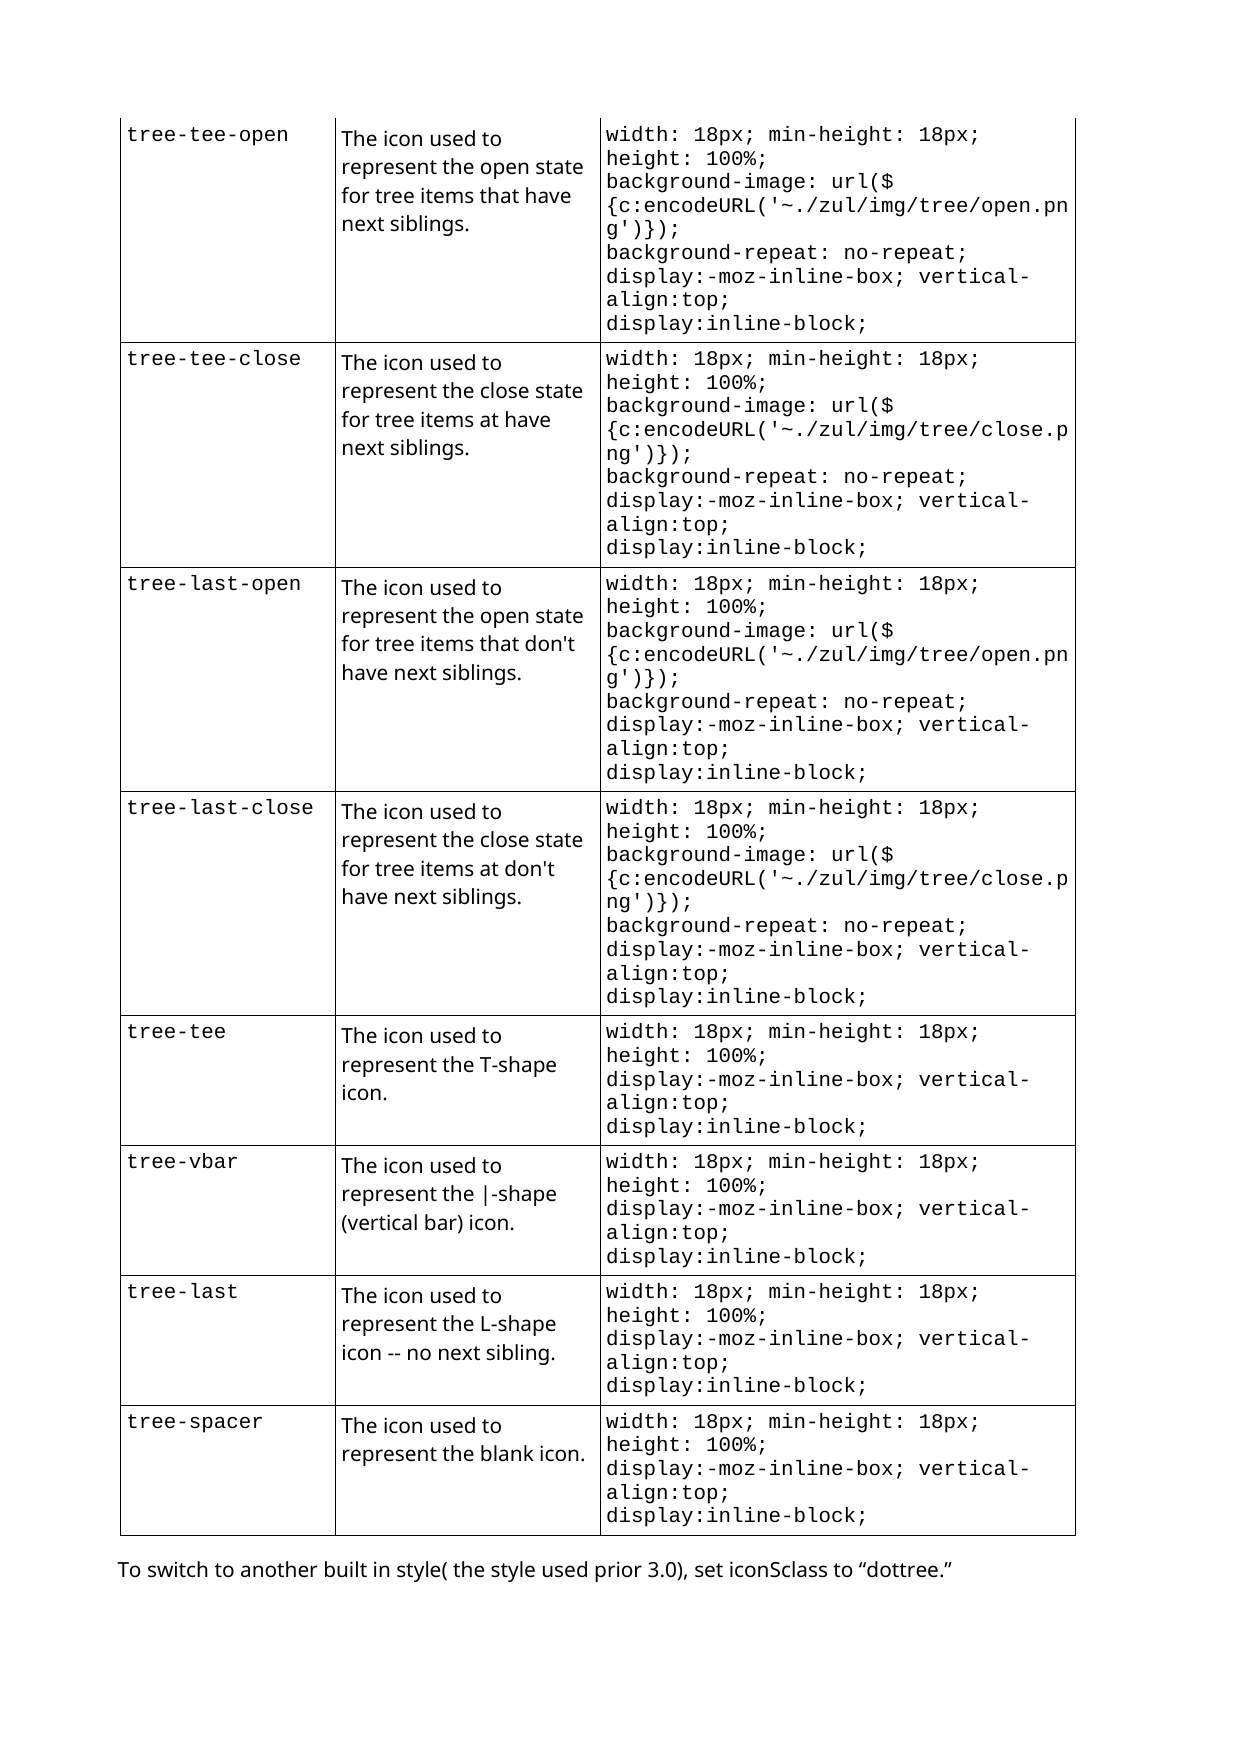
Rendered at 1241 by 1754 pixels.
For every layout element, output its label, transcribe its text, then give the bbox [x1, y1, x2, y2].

table_cell The icon used to represent the close state for tree items at have next siblings. [336, 343, 600, 567]
table_cell width: 18px; min-height: 18px; height: 100%; display:-moz-inline-box; vertical-align:top; display:inline-block; [601, 1016, 1075, 1145]
table_cell The icon used to represent the T-shape icon. [336, 1016, 600, 1145]
table_cell tree-tee-close [121, 343, 335, 567]
table_cell width: 18px; min-height: 18px; height: 100%; display:-moz-inline-box; vertical-align:top; display:inline-block; [601, 1406, 1075, 1535]
table_cell The icon used to represent the close state for tree items at don't have next siblings. [336, 792, 600, 1015]
table_cell The icon used to represent the L-shape icon -- no next sibling. [336, 1276, 600, 1405]
table_cell tree-vbar [121, 1146, 335, 1275]
table_cell width: 18px; min-height: 18px; height: 100%; background-image: url(${c:encodeURL('~./zul/img/tree/close.png')}); background-repeat: no-repeat; display:-moz-inline-box; vertical-align:top; display:inline-block; [601, 343, 1075, 567]
table_cell The icon used to represent the blank icon. [336, 1406, 600, 1535]
table_cell tree-last [121, 1276, 335, 1405]
table_cell width: 18px; min-height: 18px; height: 100%; background-image: url(${c:encodeURL('~./zul/img/tree/close.png')}); background-repeat: no-repeat; display:-moz-inline-box; vertical-align:top; display:inline-block; [601, 792, 1075, 1015]
table_cell width: 18px; min-height: 18px; height: 100%; background-image: url(${c:encodeURL('~./zul/img/tree/open.png')}); background-repeat: no-repeat; display:-moz-inline-box; vertical-align:top; display:inline-block; [601, 118, 1075, 342]
table_cell width: 18px; min-height: 18px; height: 100%; display:-moz-inline-box; vertical-align:top; display:inline-block; [601, 1276, 1075, 1405]
table_cell tree-last-open [121, 568, 335, 791]
table_cell tree-tee-open [121, 118, 335, 342]
table_cell tree-spacer [121, 1406, 335, 1535]
table_cell tree-last-close [121, 792, 335, 1015]
table_cell The icon used to represent the open state for tree items that have next siblings. [336, 118, 600, 342]
table_cell tree-tee [121, 1016, 335, 1145]
text To switch to another built in style( the style used prior 3.0), set iconSclass to “dottree.” [117, 1555, 1122, 1584]
table_cell The icon used to represent the |-shape (vertical bar) icon. [336, 1146, 600, 1275]
table_cell width: 18px; min-height: 18px; height: 100%; background-image: url(${c:encodeURL('~./zul/img/tree/open.png')}); background-repeat: no-repeat; display:-moz-inline-box; vertical-align:top; display:inline-block; [601, 568, 1075, 791]
table_cell width: 18px; min-height: 18px; height: 100%; display:-moz-inline-box; vertical-align:top; display:inline-block; [601, 1146, 1075, 1275]
table_cell The icon used to represent the open state for tree items that don't have next siblings. [336, 568, 600, 791]
